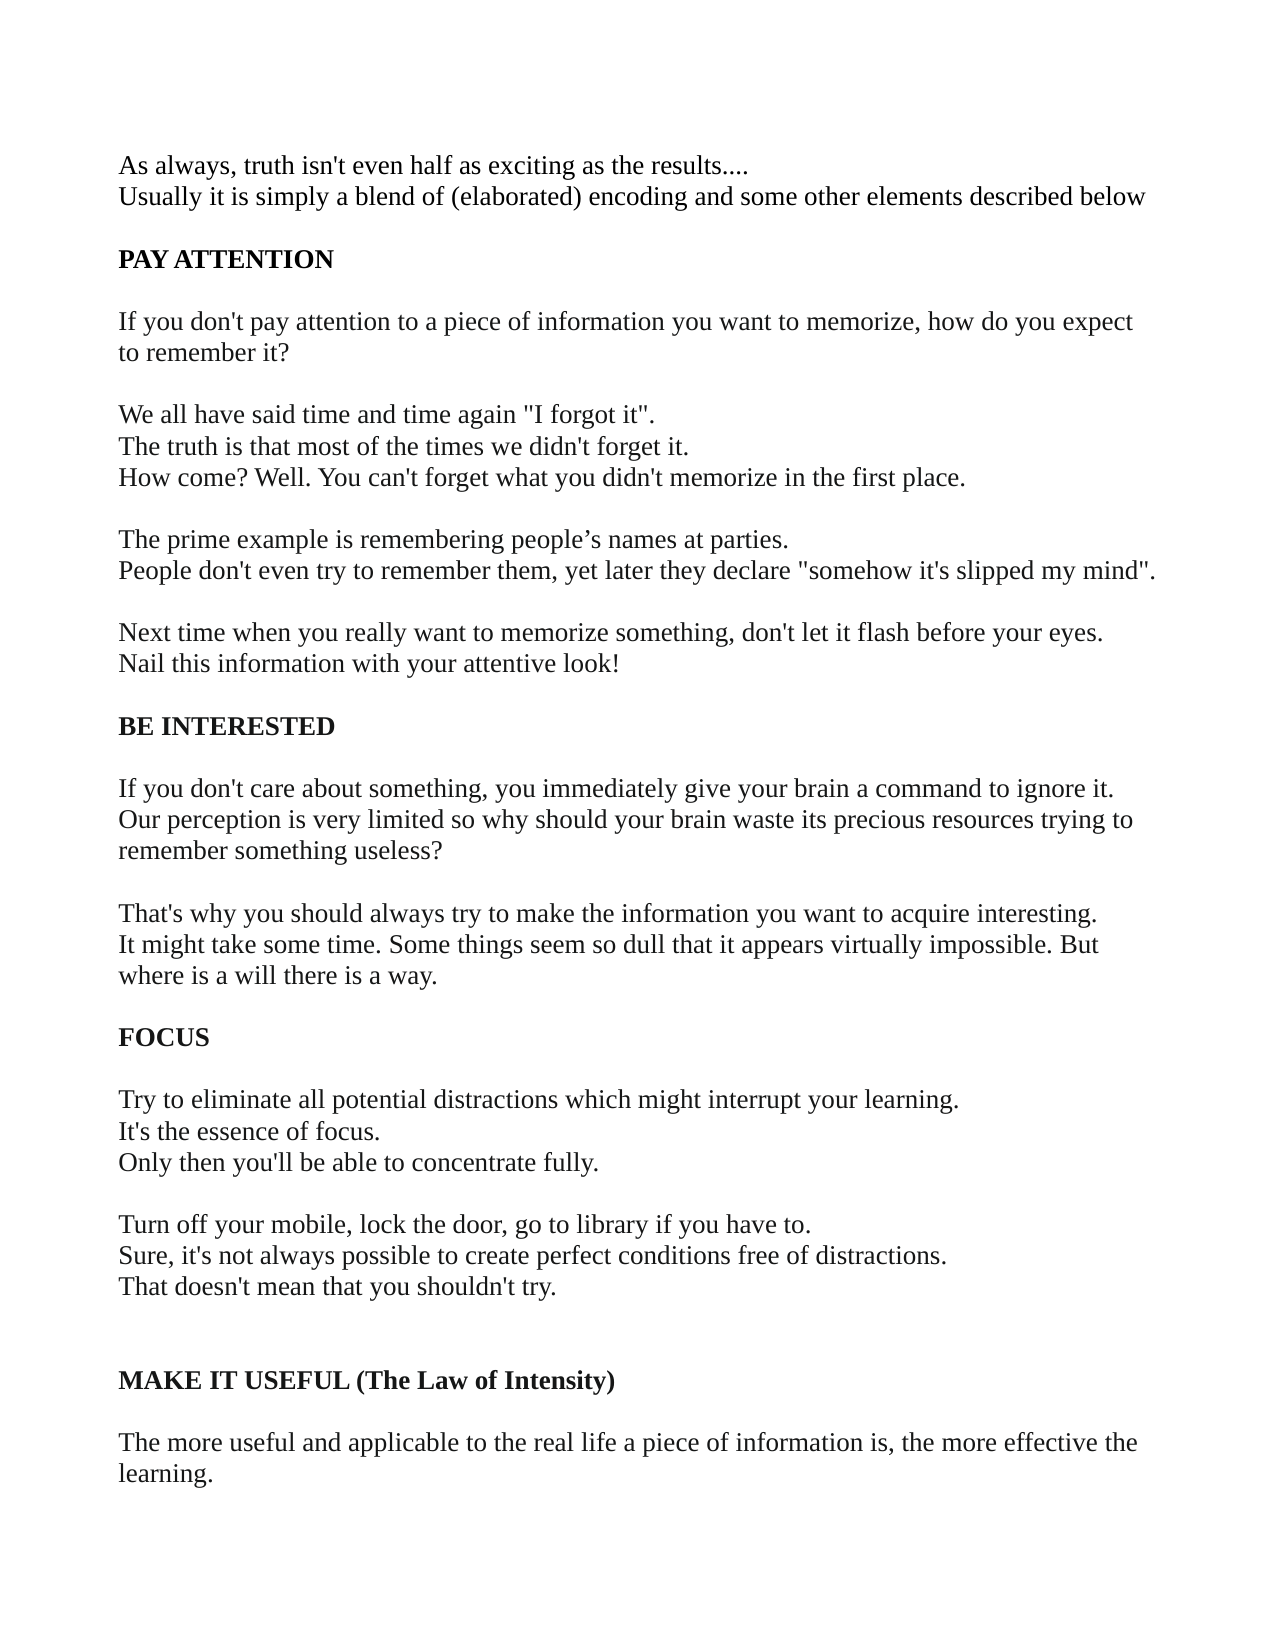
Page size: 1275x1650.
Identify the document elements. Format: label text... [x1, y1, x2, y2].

text Next time when you really want to memorize something, don't let it flash before your eyes. Nail this information with your attentive look! [118, 616, 1157, 679]
text If you don't pay attention to a piece of information you want to memorize, how do you expect to remember it? [118, 305, 1157, 367]
text That's why you should always try to make the information you want to acquire interesting. [118, 897, 1157, 928]
text That doesn't mean that you shouldn't try. [118, 1271, 1157, 1302]
text PAY ATTENTION [118, 243, 1157, 274]
text It might take some time. Some things seem so dull that it appears virtually impossible. But where is a will there is a way. [118, 928, 1157, 990]
text Usually it is simply a blend of (elaborated) encoding and some other elements described below [118, 180, 1157, 212]
subtitle BE INTERESTED [118, 710, 1157, 741]
text Turn off your mobile, lock the door, go to library if you have to. [118, 1208, 1157, 1239]
subtitle MAKE IT USEFUL (The Law of Intensity) [118, 1364, 1157, 1395]
text The more useful and applicable to the real life a piece of information is, the more effective the learning. [118, 1426, 1157, 1488]
text As always, truth isn't even half as exciting as the results.... [118, 149, 1157, 180]
text Sure, it's not always possible to create perfect conditions free of distractions. [118, 1239, 1157, 1271]
text If you don't care about something, you immediately give your brain a command to ignore it. Our perception is very limited so why should your brain waste its precious resources trying to remember something useless? [118, 772, 1157, 866]
text Try to eliminate all potential distractions which might interrupt your learning. [118, 1084, 1157, 1115]
text The truth is that most of the times we didn't forget it. [118, 429, 1157, 461]
subtitle FOCUS [118, 1021, 1157, 1052]
text The prime example is remembering people’s names at parties. [118, 523, 1157, 554]
text People don't even try to remember them, yet later they declare "somehow it's slipped my mind". [118, 554, 1157, 585]
text How come? Well. You can't forget what you didn't memorize in the first place. [118, 461, 1157, 492]
text It's the essence of focus. [118, 1115, 1157, 1146]
text We all have said time and time again "I forgot it". [118, 398, 1157, 429]
text Only then you'll be able to concentrate fully. [118, 1146, 1157, 1177]
